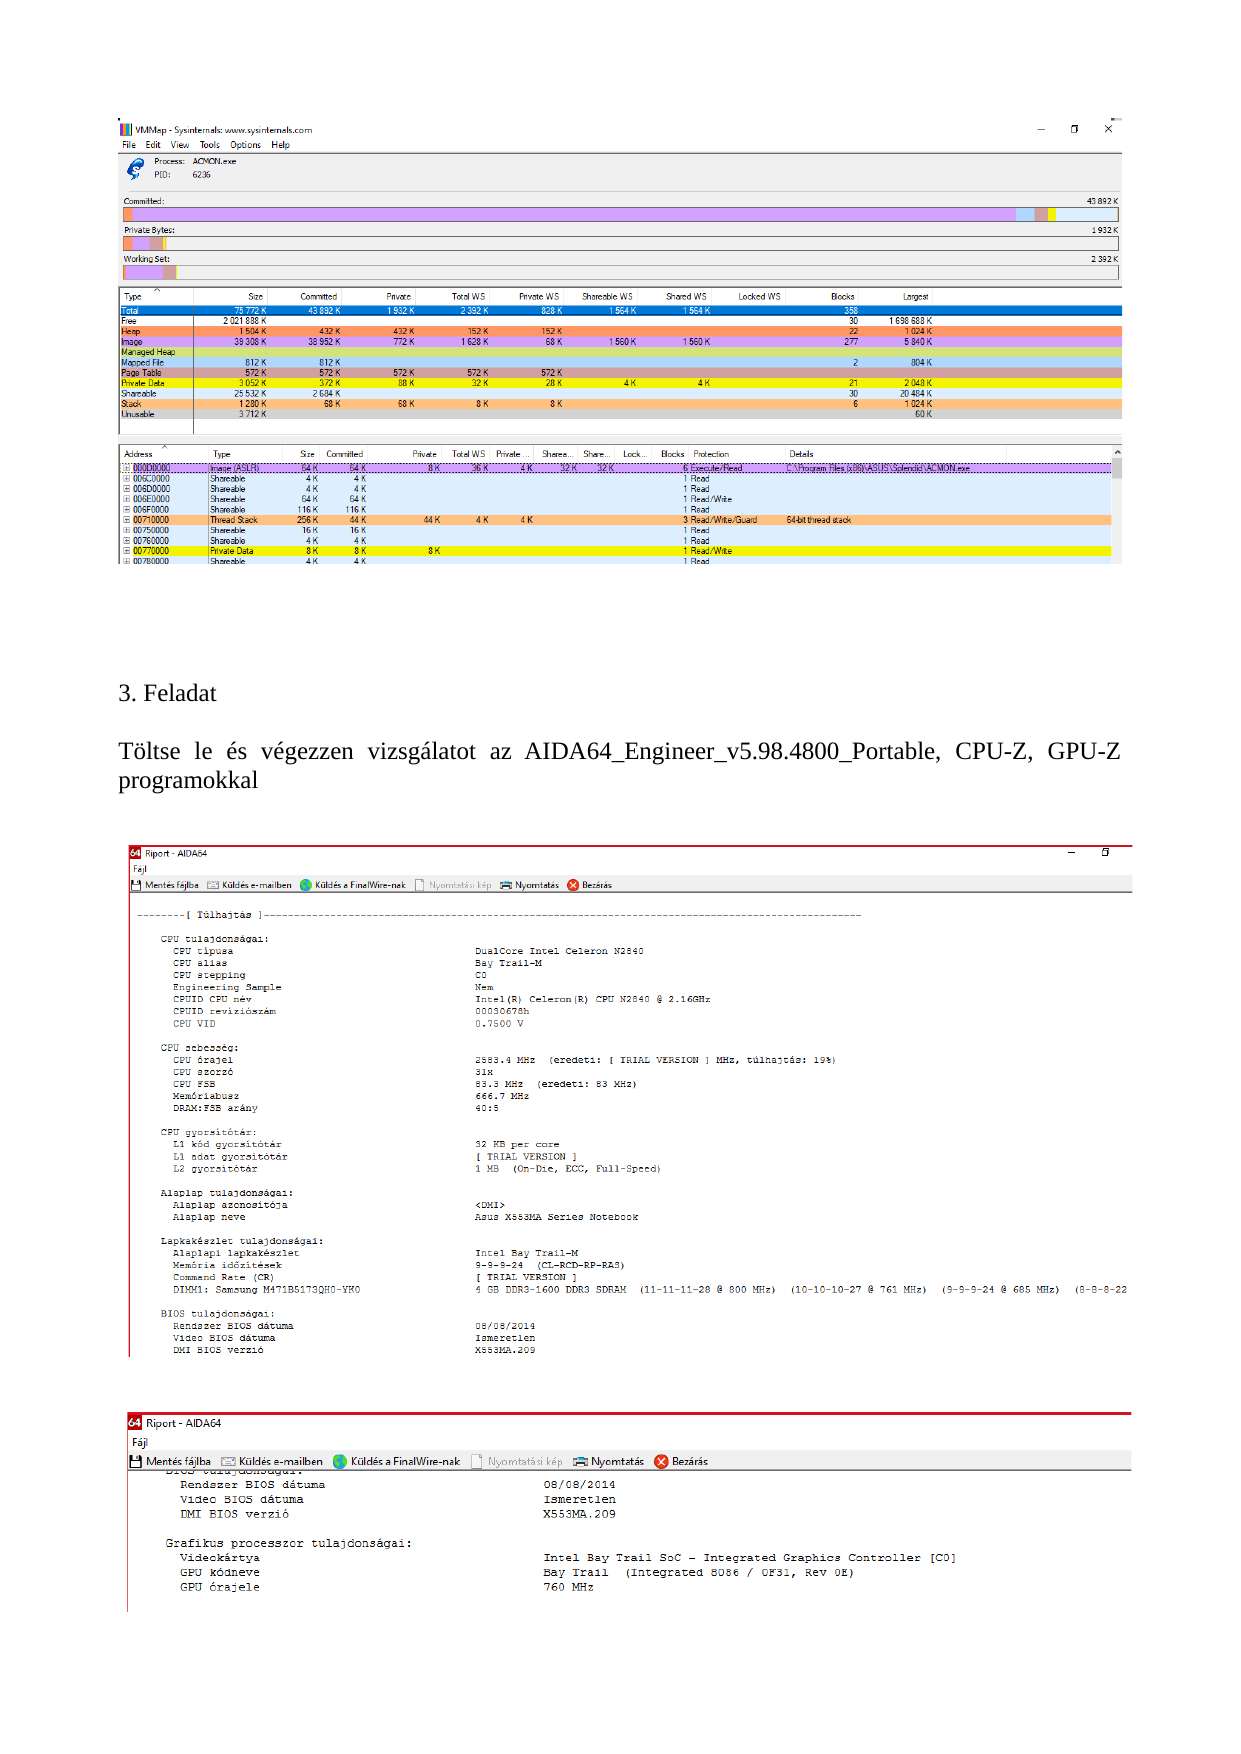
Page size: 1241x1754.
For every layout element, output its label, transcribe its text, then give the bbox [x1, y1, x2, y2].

text Töltse le és végezzen vizsgálatot az AIDA64_Engineer_v5.98.4800_Portable, CPU-Z, GPU-Z programokkal [118, 736, 1122, 793]
picture [128, 845, 1133, 1357]
picture [127, 1412, 1132, 1612]
text 3. Feladat [118, 678, 1122, 707]
picture [118, 118, 1123, 564]
